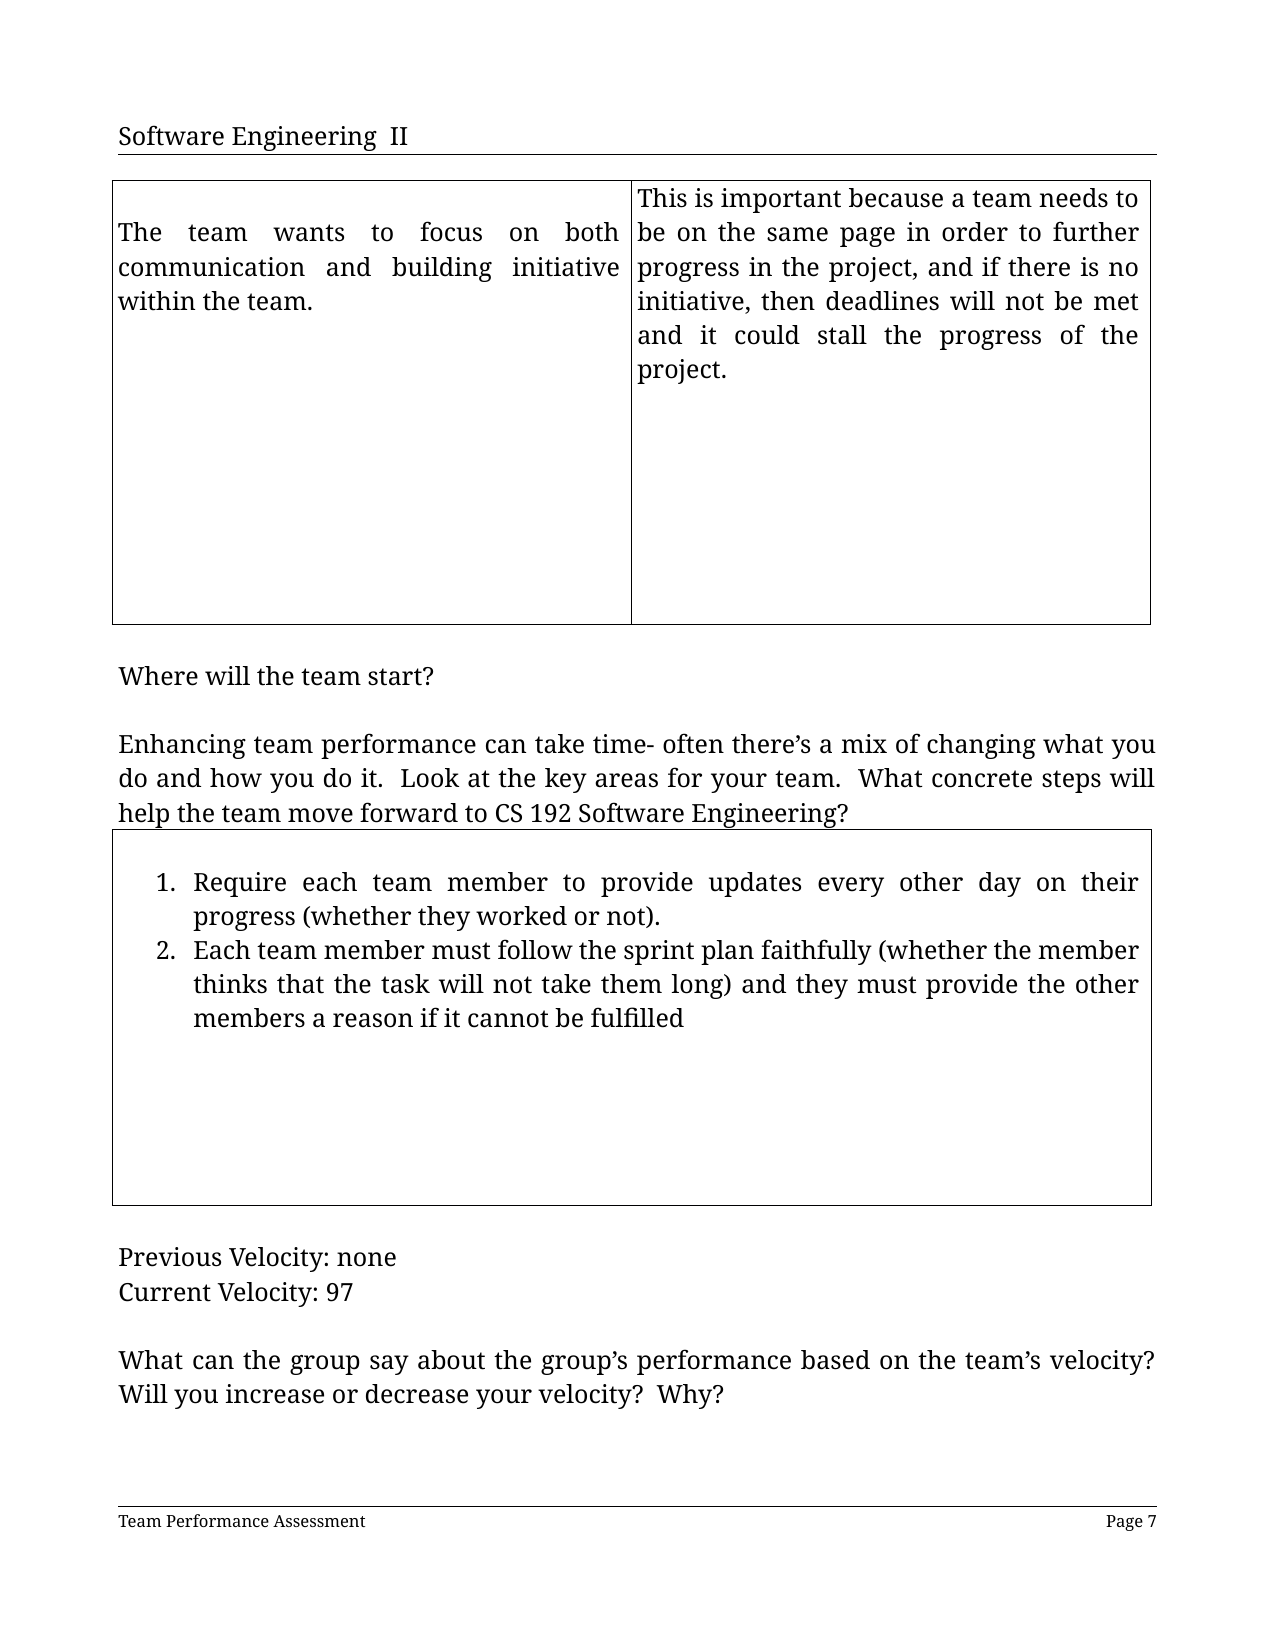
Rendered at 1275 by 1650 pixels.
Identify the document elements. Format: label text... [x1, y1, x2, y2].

text What can the group say about the group’s performance based on the team’s velocity? Will you increase or decrease your velocity? Why? [118, 1342, 1157, 1410]
table_header Require each team member to provide updates every other day on their progress (whether they worked or not). Each team member must follow the sprint plan faithfully (whether the member thinks that the task will not take them long) and they must provide the other members a reason if it cannot be fulfilled [113, 830, 1151, 1205]
text Current Velocity: 97 [118, 1274, 1157, 1308]
text Where will the team start? [118, 659, 1157, 693]
text Enhancing team performance can take time- often there’s a mix of changing what you do and how you do it. Look at the key areas for your team. What concrete steps will help the team move forward to CS 192 Software Engineering? [118, 727, 1157, 829]
text Previous Velocity: none [118, 1240, 1157, 1274]
table_cell This is important because a team needs to be on the same page in order to further progress in the project, and if there is no initiative, then deadlines will not be met and it could stall the progress of the project. [632, 181, 1150, 624]
table_cell The team wants to focus on both communication and building initiative within the team. [113, 181, 631, 624]
